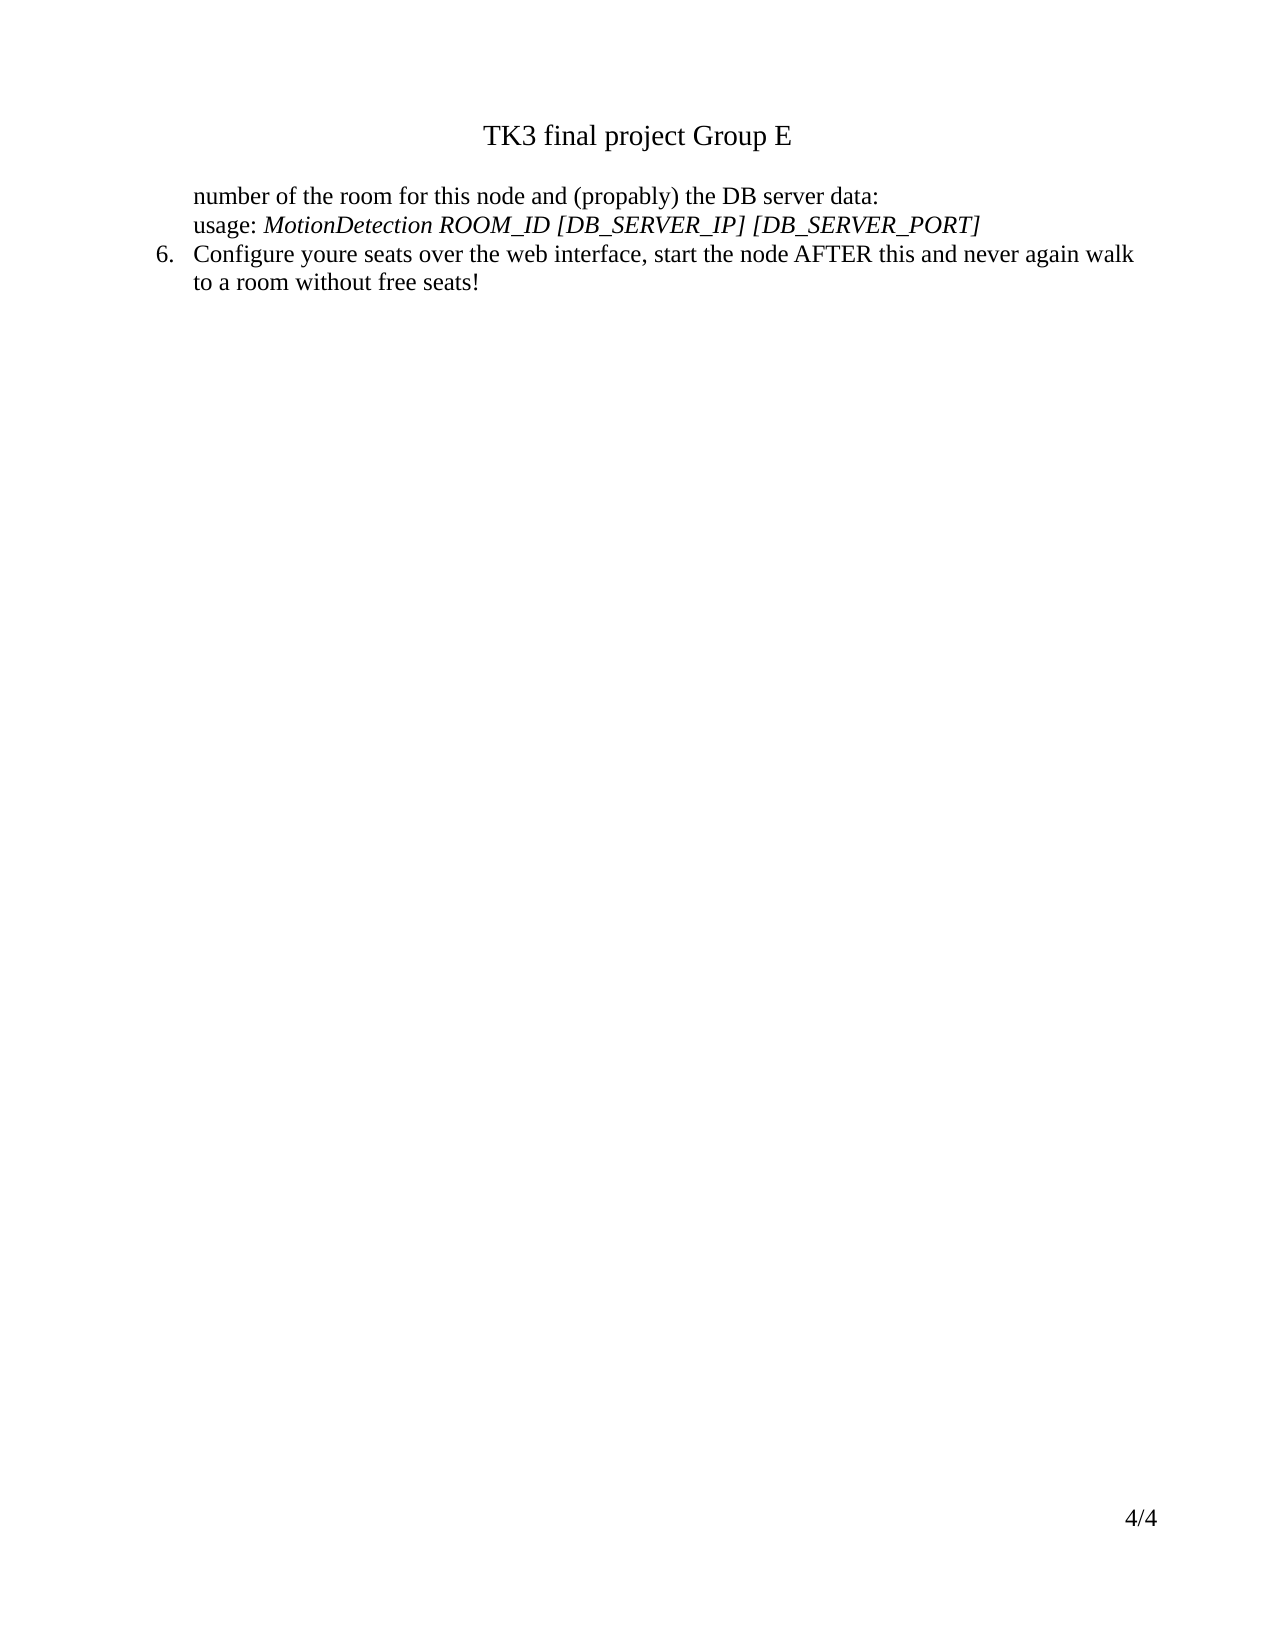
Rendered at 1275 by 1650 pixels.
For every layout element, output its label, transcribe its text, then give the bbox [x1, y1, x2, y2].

list usage: MotionDetection ROOM_ID [DB_SERVER_IP] [DB_SERVER_PORT] [156, 210, 1157, 239]
list Configure youre seats over the web interface, start the node AFTER this and never again walk to a room without free seats! [156, 239, 1157, 296]
list number of the room for this node and (propably) the DB server data: [156, 181, 1157, 210]
